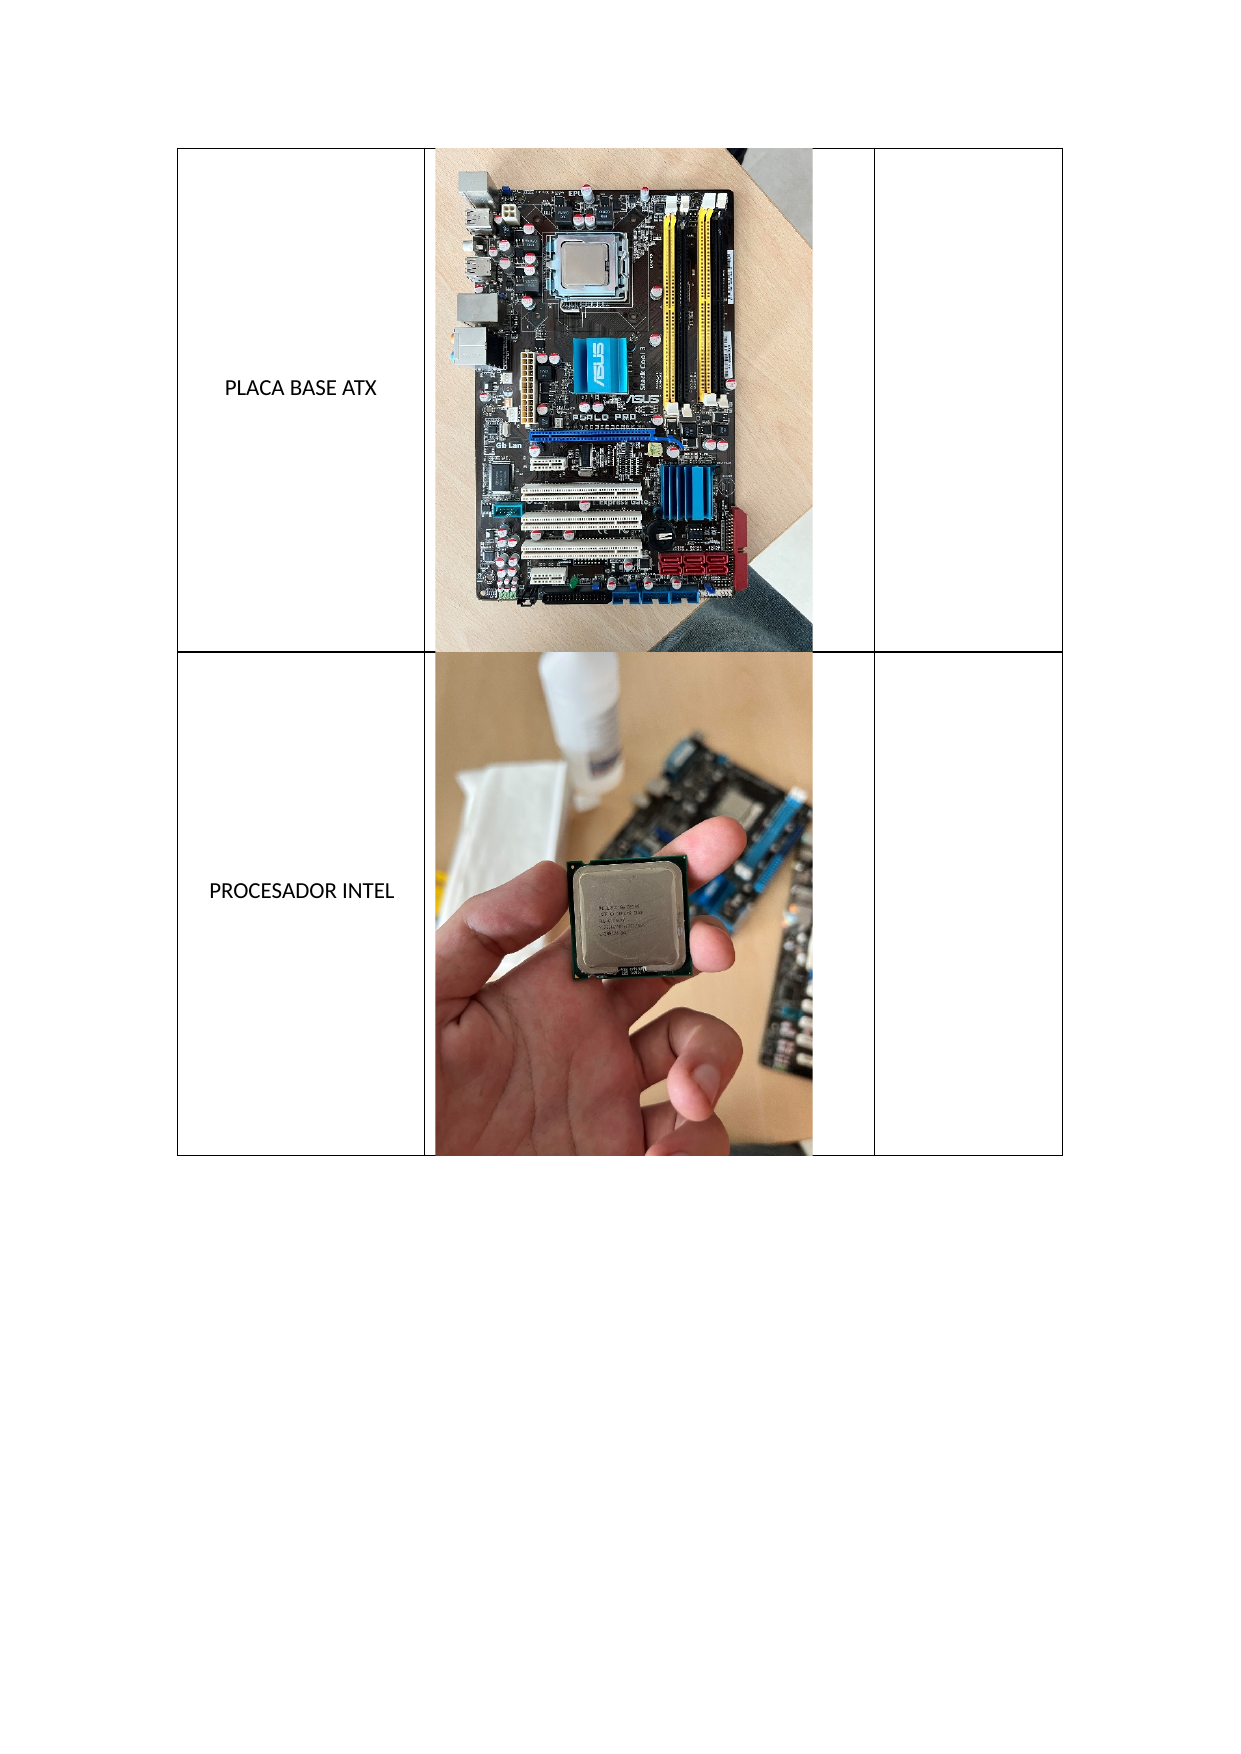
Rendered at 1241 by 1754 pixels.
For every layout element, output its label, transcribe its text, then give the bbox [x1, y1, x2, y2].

table_cell [875, 653, 1062, 1155]
table_cell [813, 653, 874, 1155]
table_header [425, 149, 435, 651]
table_cell PROCESADOR INTEL [178, 653, 424, 1155]
table_header [813, 149, 874, 651]
table_cell [425, 653, 435, 1155]
table_header PLACA BASE ATX [178, 149, 424, 651]
table_header [875, 149, 1062, 651]
